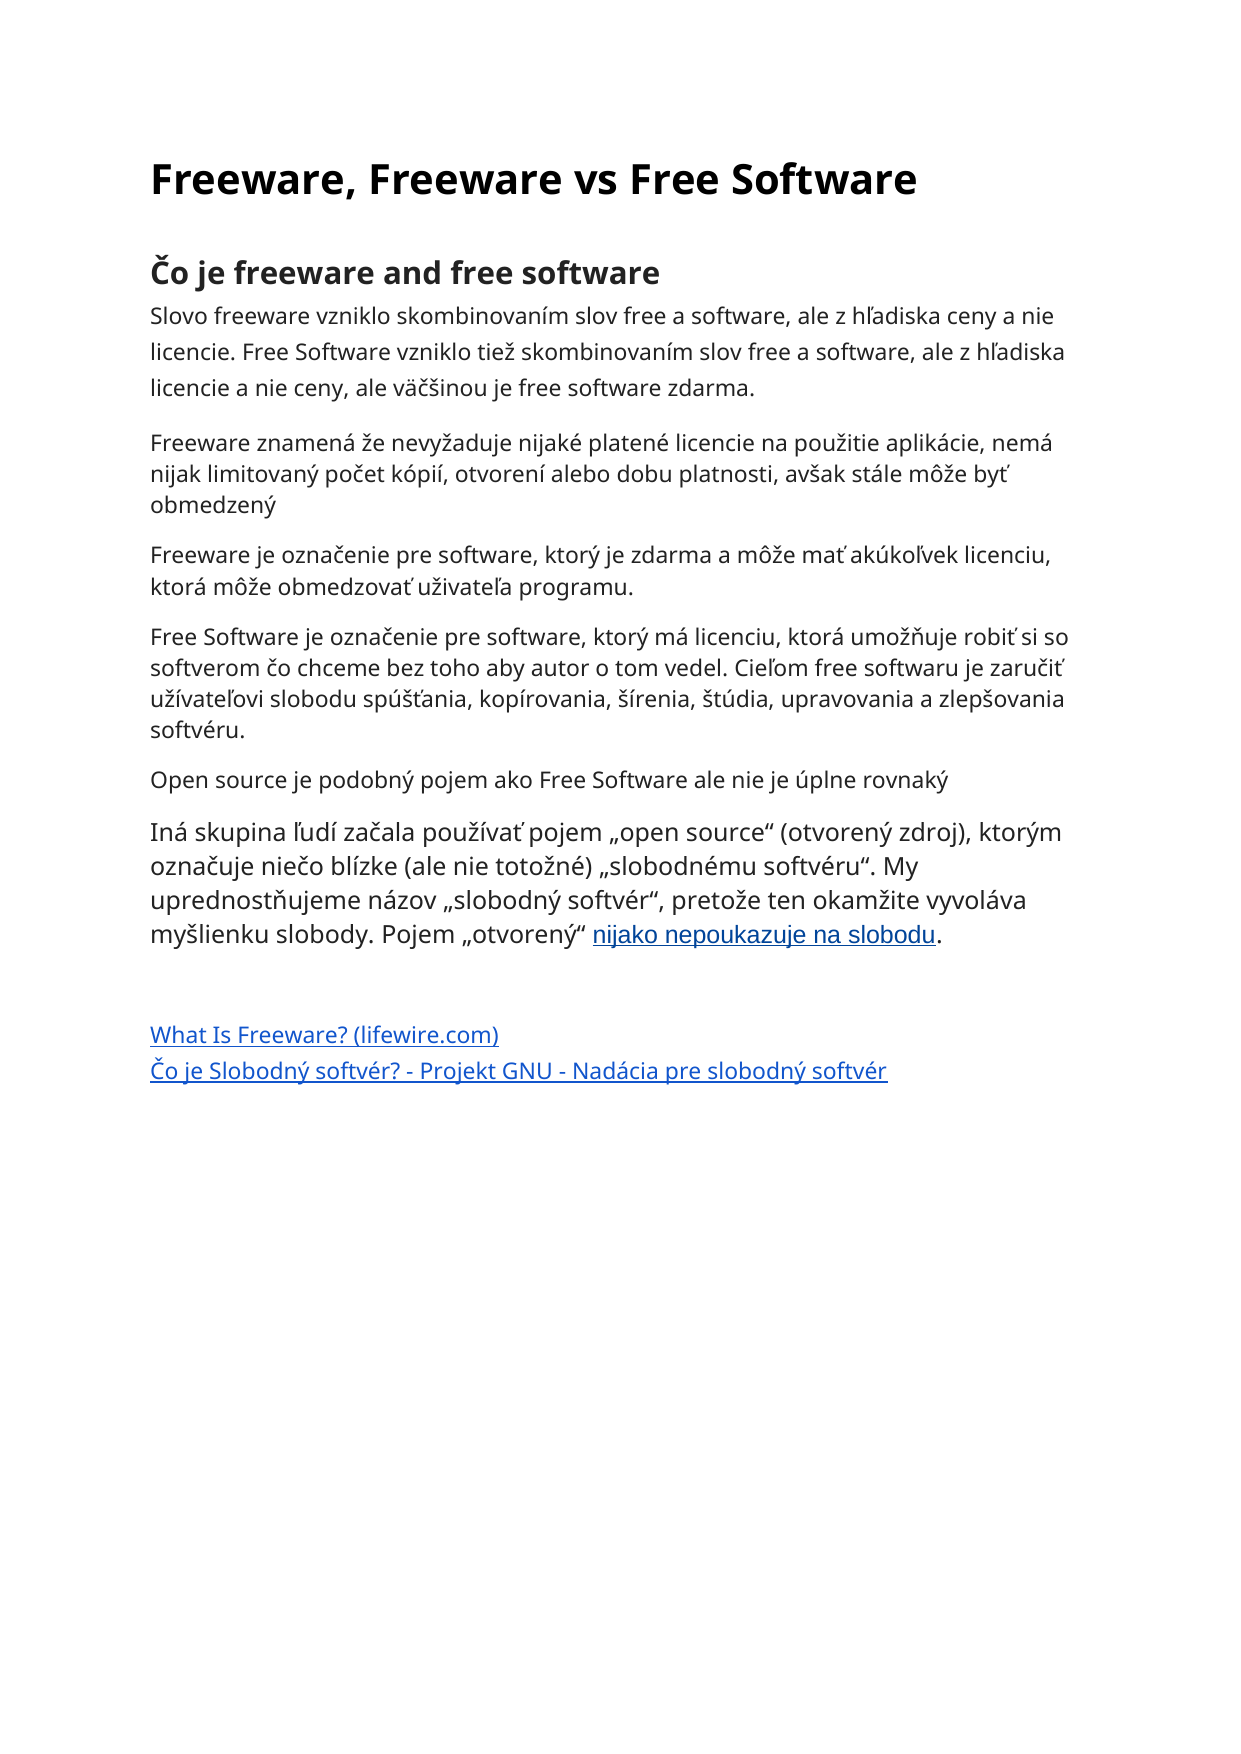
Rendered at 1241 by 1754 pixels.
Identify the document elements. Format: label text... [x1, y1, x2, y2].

text Čo je freeware and free software [150, 251, 1090, 294]
text Open source je podobný pojem ako Free Software ale nie je úplne rovnaký [150, 764, 1090, 795]
text Slovo freeware vzniklo skombinovaním slov free a software, ale z hľadiska ceny a nie licencie. Free Software vzniklo tiež skombinovaním slov free a software, ale z hľadiska licencie a nie ceny, ale väčšinou je free software zdarma. [150, 300, 1090, 403]
text Freeware znamená že nevyžaduje nijaké platené licencie na použitie aplikácie, nemá nijak limitovaný počet kópií, otvorení alebo dobu platnosti, avšak stále môže byť obmedzený [150, 427, 1090, 520]
text Iná skupina ľudí začala používať pojem „open source“ (otvorený zdroj), ktorým označuje niečo blízke (ale nie totožné) „slobodnému softvéru“. My uprednostňujeme názov „slobodný softvér“, pretože ten okamžite vyvoláva myšlienku slobody. Pojem „otvorený“ nijako nepoukazuje na slobodu. [150, 814, 1090, 950]
text Freeware, Freeware vs Free Software [150, 150, 1090, 207]
text Free Software je označenie pre software, ktorý má licenciu, ktorá umožňuje robiť si so softverom čo chceme bez toho aby autor o tom vedel. Cieľom free softwaru je zaručiť užívateľovi slobodu spúšťania, kopírovania, šírenia, štúdia, upravovania a zlepšovania softvéru. [150, 620, 1090, 745]
text What Is Freeware? (lifewire.com) [150, 1019, 1090, 1050]
text Freeware je označenie pre software, ktorý je zdarma a môže mať akúkoľvek licenciu, ktorá môže obmedzovať uživateľa programu. [150, 539, 1090, 602]
text Čo je Slobodný softvér? - Projekt GNU - Nadácia pre slobodný softvér [150, 1055, 1090, 1086]
